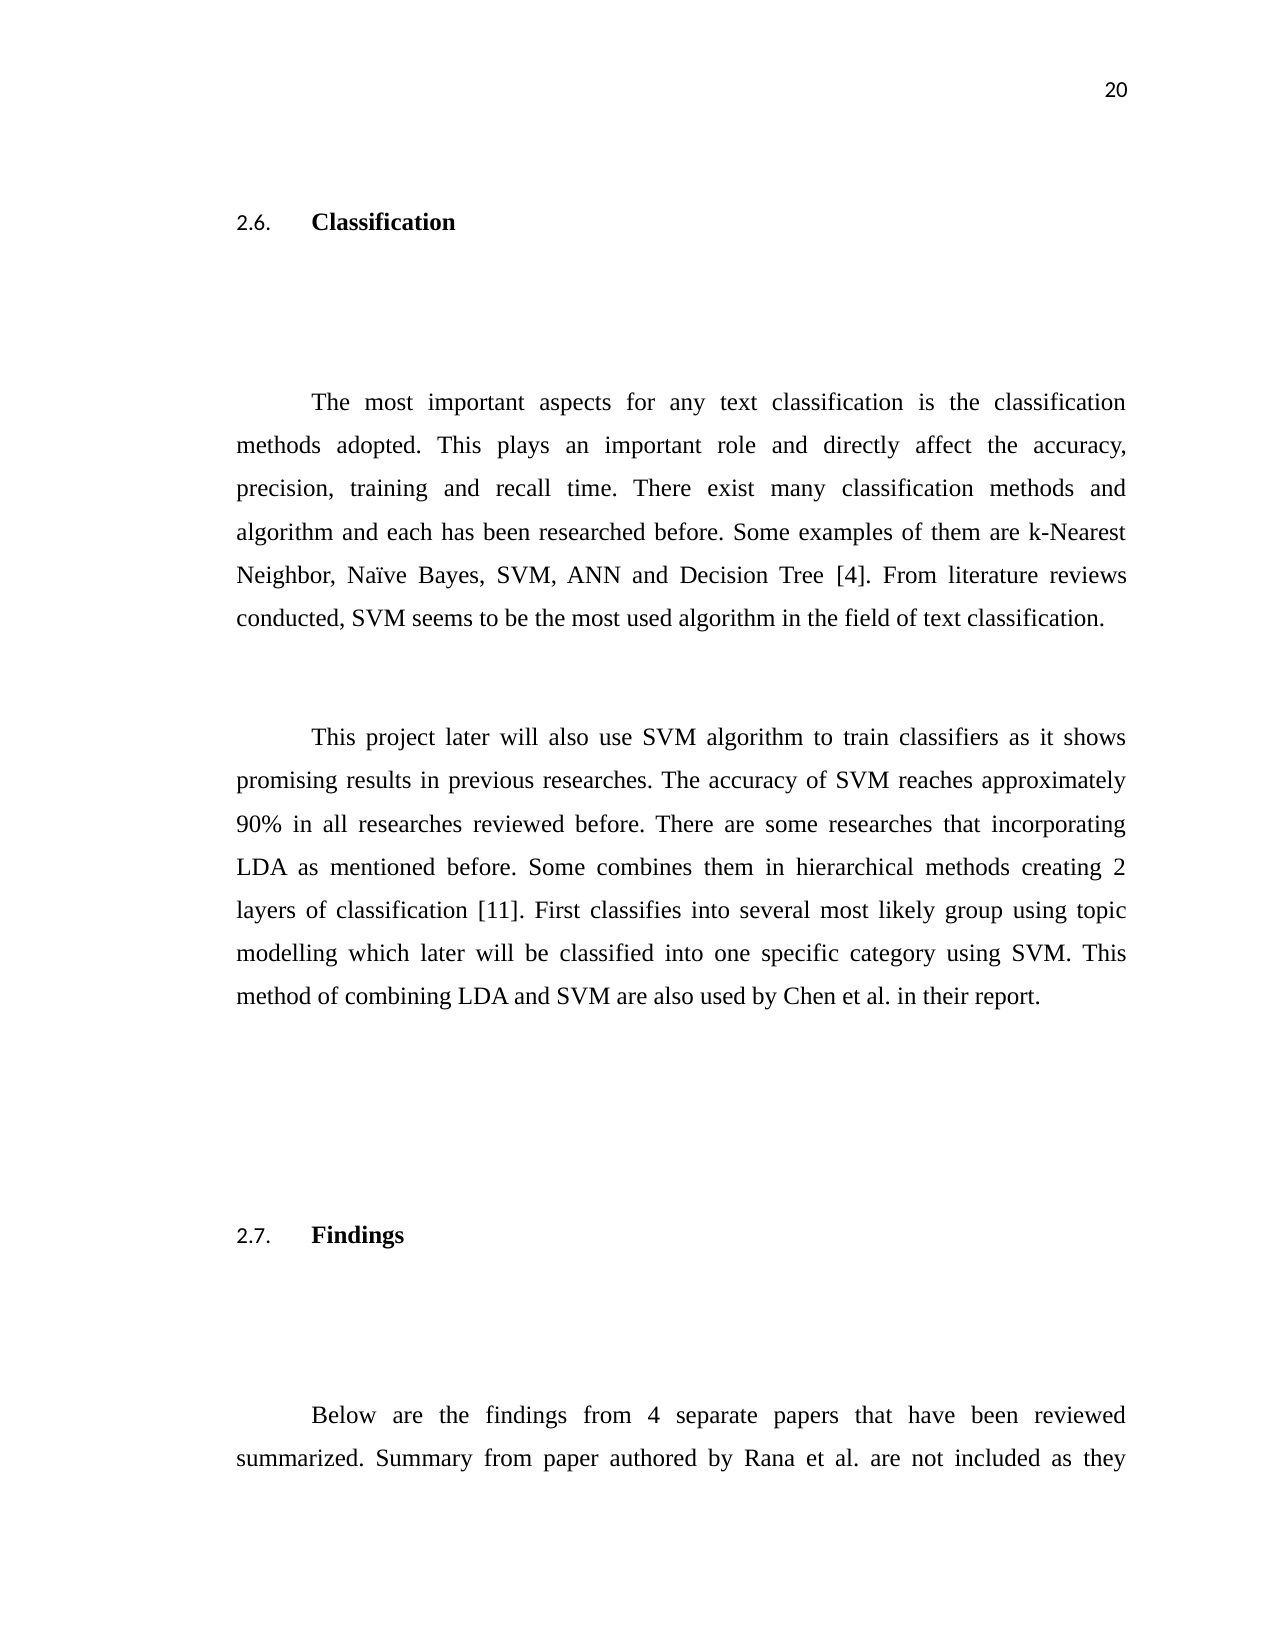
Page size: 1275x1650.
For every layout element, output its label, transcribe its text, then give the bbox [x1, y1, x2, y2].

text This project later will also use SVM algorithm to train classifiers as it shows promising results in previous researches. The accuracy of SVM reaches approximately 90% in all researches reviewed before. There are some researches that incorporating LDA as mentioned before. Some combines them in hierarchical methods creating 2 layers of classification [ CITATION Lim14 \l 1033 ]. First classifies into several most likely group using topic modelling which later will be classified into one specific category using SVM. This method of combining LDA and SVM are also used by Chen et al. in their report. [236, 722, 1127, 1010]
text Below are the findings from 4 separate papers that have been reviewed summarized. Summary from paper authored by Rana et al. are not included as they [236, 1400, 1127, 1472]
list Classification [236, 207, 1127, 236]
text The most important aspects for any text classification is the classification methods adopted. This plays an important role and directly affect the accuracy, precision, training and recall time. There exist many classification methods and algorithm and each has been researched before. Some examples of them are k-Nearest Neighbor, Naïve Bayes, SVM, ANN and Decision Tree [ CITATION Maz14 \l 1033 ]. From literature reviews conducted, SVM seems to be the most used algorithm in the field of text classification. [236, 387, 1127, 632]
list Findings [236, 1220, 1127, 1249]
